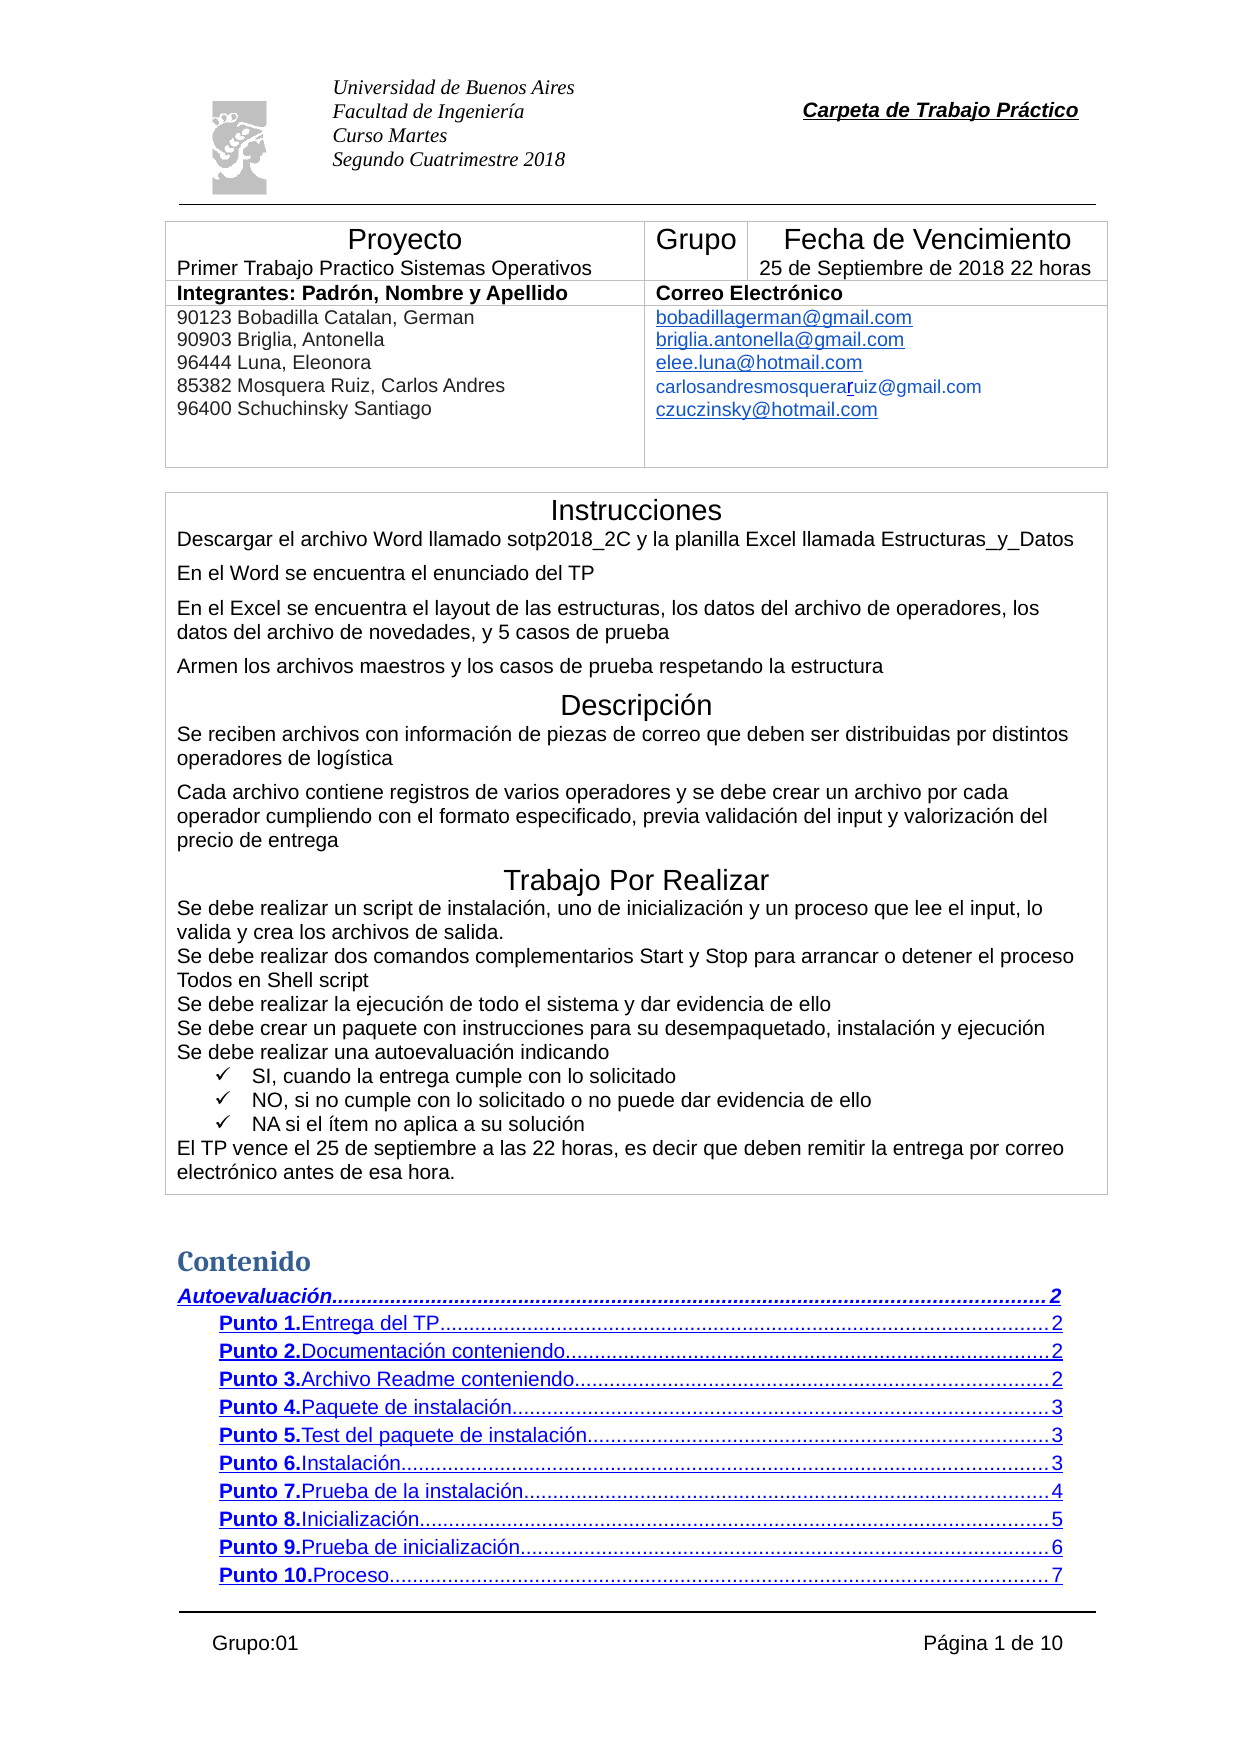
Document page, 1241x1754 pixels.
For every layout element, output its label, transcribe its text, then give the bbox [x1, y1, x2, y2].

table_header Grupo [645, 222, 747, 279]
text Punto 7. Prueba de la instalación 4 [219, 1476, 1063, 1500]
table_cell Correo Electrónico [645, 281, 1107, 304]
text Punto 4. Paquete de instalación 3 [219, 1392, 1063, 1416]
text Punto 2. Documentación conteniendo 2 [219, 1336, 1063, 1359]
text Punto 5. Test del paquete de instalación 3 [219, 1420, 1063, 1444]
text Punto 1. Entrega del TP 2 [219, 1308, 1063, 1332]
text Punto 10. Proceso 7 [219, 1560, 1063, 1584]
table_cell bobadillagerman@gmail.com briglia.antonella@gmail.com elee.luna@hotmail.com carlosandresmosqueraruiz@gmail.com czuczinsky@hotmail.com [645, 306, 1107, 467]
text Punto 6. Instalación 3 [219, 1448, 1063, 1472]
text Contenido [177, 1245, 1063, 1279]
table_cell 90123 Bobadilla Catalan, German 90903 Briglia, Antonella 96444 Luna, Eleonora 85382 Mosquera Ruiz, Carlos Andres 96400 Schuchinsky Santiago [166, 306, 644, 467]
table_header Proyecto Primer Trabajo Practico Sistemas Operativos [166, 222, 644, 279]
text Autoevaluación 2 [177, 1284, 1063, 1308]
table_cell Integrantes: Padrón, Nombre y Apellido [166, 281, 644, 304]
table_header Instrucciones Descargar el archivo Word llamado sotp2018_2C y la planilla Excel llamada Estructuras_y_Datos En el Word se encuentra el enunciado del TP En el Excel se encuentra el layout de las estructuras, los datos del archivo de operadores, los datos del archivo de novedades, y 5 casos de prueba Armen los archivos maestros y los casos de prueba respetando la estructura Descripción Se reciben archivos con información de piezas de correo que deben ser distribuidas por distintos operadores de logística Cada archivo contiene registros de varios operadores y se debe crear un archivo por cada operador cumpliendo con el formato especificado, previa validación del input y valorización del precio de entrega Trabajo Por Realizar Se debe realizar un script de instalación, uno de inicialización y un proceso que lee el input, lo valida y crea los archivos de salida. Se debe realizar dos comandos complementarios Start y Stop para arrancar o detener el proceso Todos en Shell script Se debe realizar la ejecución de todo el sistema y dar evidencia de ello Se debe crear un paquete con instrucciones para su desempaquetado, instalación y ejecución Se debe realizar una autoevaluación indicando SI, cuando la entrega cumple con lo solicitado NO, si no cumple con lo solicitado o no puede dar evidencia de ello NA si el ítem no aplica a su solución El TP vence el 25 de septiembre a las 22 horas, es decir que deben remitir la entrega por correo electrónico antes de esa hora. [166, 493, 1107, 1194]
text Punto 9. Prueba de inicialización 6 [219, 1532, 1063, 1556]
text Punto 8. Inicialización 5 [219, 1504, 1063, 1528]
table_header Fecha de Vencimiento 25 de Septiembre de 2018 22 horas [748, 222, 1107, 279]
text Punto 3. Archivo Readme conteniendo 2 [219, 1364, 1063, 1388]
